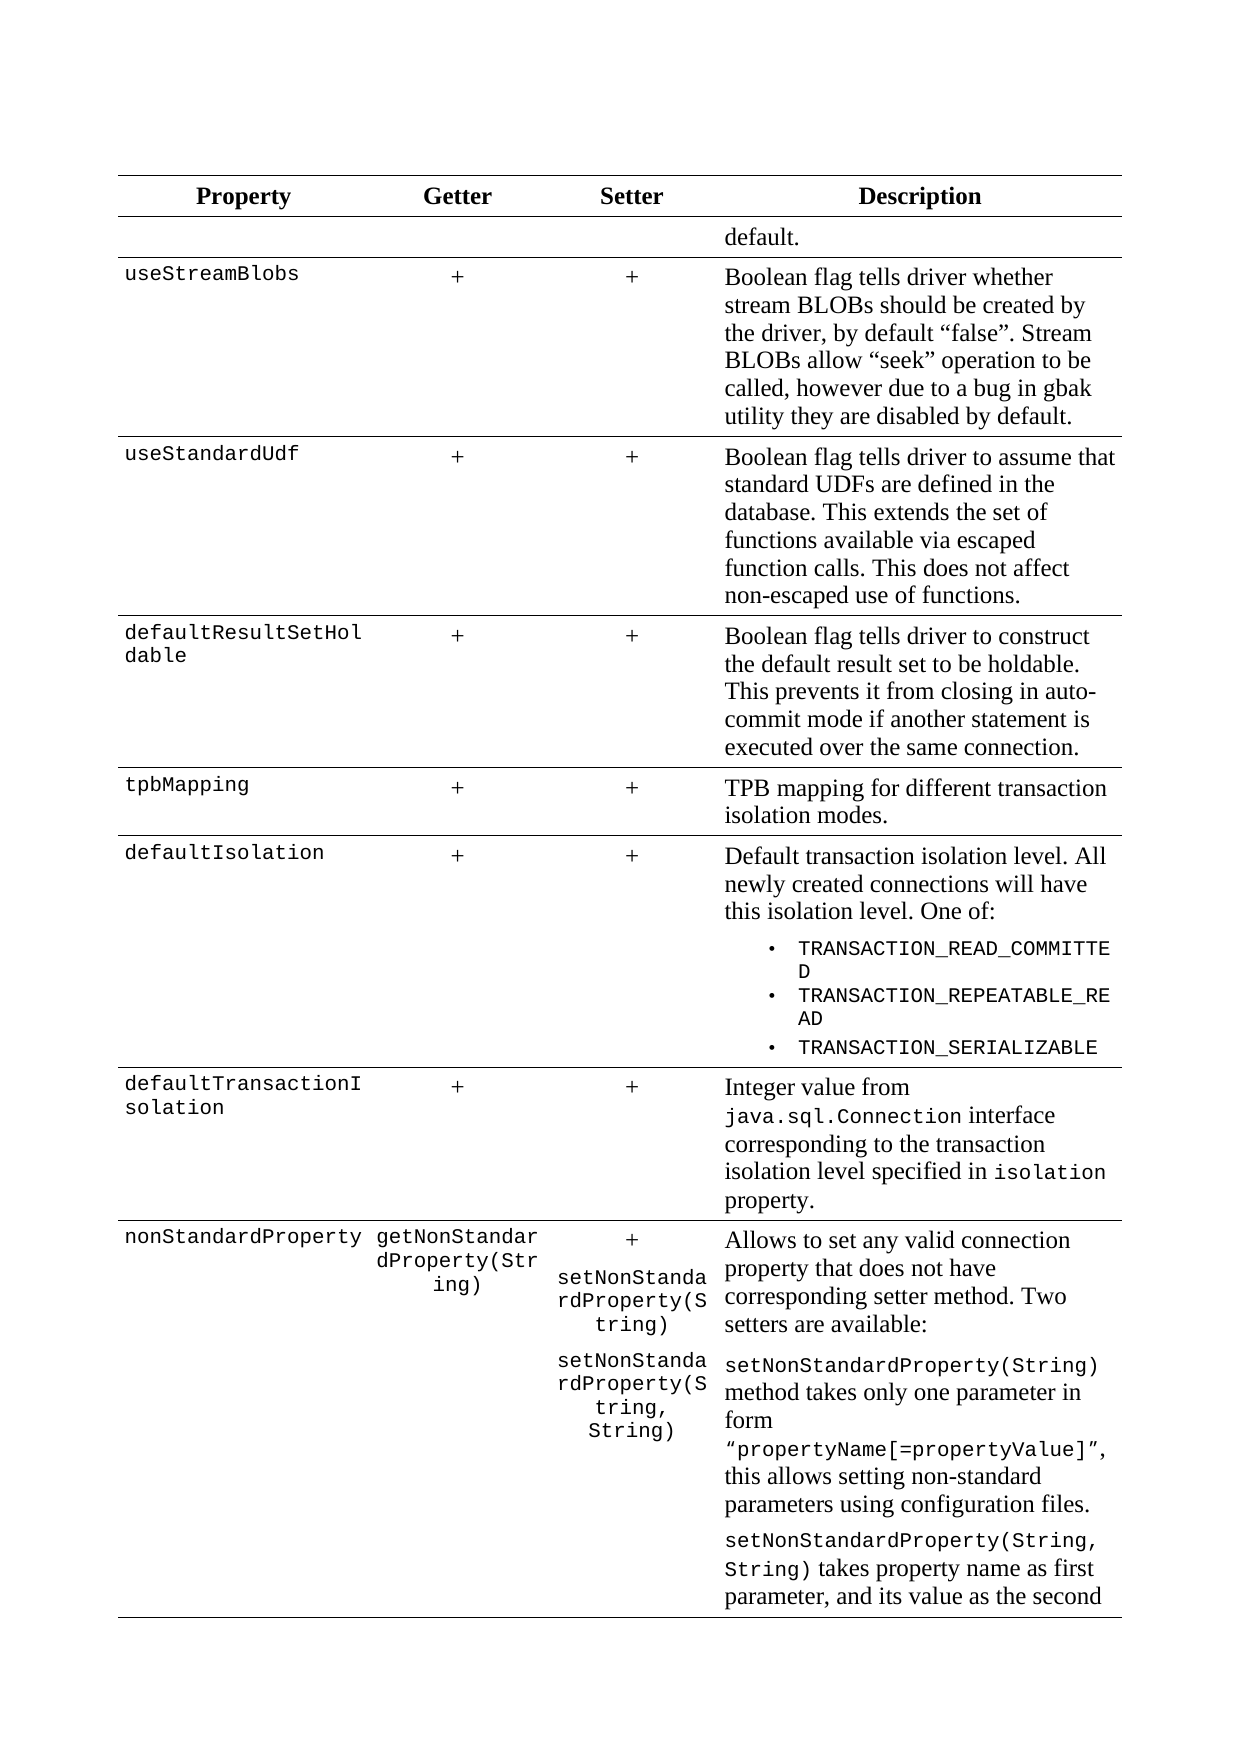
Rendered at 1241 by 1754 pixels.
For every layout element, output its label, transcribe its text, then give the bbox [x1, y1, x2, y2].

table_cell [546, 217, 718, 257]
table_cell + [369, 258, 546, 436]
table_cell tpbMapping [118, 768, 369, 835]
table_cell + [546, 1068, 718, 1220]
table_cell + [369, 616, 546, 767]
table_cell defaultTransactionIsolation [118, 1068, 369, 1220]
table_cell + [546, 768, 718, 835]
table_header Setter [546, 176, 718, 216]
table_cell TPB mapping for different transaction isolation modes. [718, 768, 1122, 835]
table_cell + [369, 1068, 546, 1220]
table_header Description [718, 176, 1122, 216]
table_cell useStandardUdf [118, 437, 369, 615]
table_cell + setNonStandardProperty(String) setNonStandardProperty(String, String) [546, 1221, 718, 1617]
table_cell Boolean flag tells driver to construct the default result set to be holdable. This prevents it from closing in auto-commit mode if another statement is executed over the same connection. [718, 616, 1122, 767]
table_cell getNonStandardProperty(String) [369, 1221, 546, 1617]
table_cell defaultResultSetHoldable [118, 616, 369, 767]
table_cell + [369, 437, 546, 615]
table_cell default. [718, 217, 1122, 257]
table_header Property [118, 176, 369, 216]
table_cell + [546, 437, 718, 615]
table_cell nonStandardProperty [118, 1221, 369, 1617]
table_cell Integer value from java.sql.Connection interface corresponding to the transaction isolation level specified in isolation property. [718, 1068, 1122, 1220]
table_cell useStreamBlobs [118, 258, 369, 436]
table_cell + [546, 616, 718, 767]
table_cell [369, 217, 546, 257]
table_cell + [546, 258, 718, 436]
table_cell [118, 217, 369, 257]
table_header Getter [369, 176, 546, 216]
table_cell Boolean flag tells driver whether stream BLOBs should be created by the driver, by default “false”. Stream BLOBs allow “seek” operation to be called, however due to a bug in gbak utility they are disabled by default. [718, 258, 1122, 436]
table_cell + [369, 836, 546, 1067]
table_cell + [546, 836, 718, 1067]
table_cell defaultIsolation [118, 836, 369, 1067]
table_cell Default transaction isolation level. All newly created connections will have this isolation level. One of: TRANSACTION_READ_COMMITTED TRANSACTION_REPEATABLE_READ TRANSACTION_SERIALIZABLE [718, 836, 1122, 1067]
table_cell Boolean flag tells driver to assume that standard UDFs are defined in the database. This extends the set of functions available via escaped function calls. This does not affect non-escaped use of functions. [718, 437, 1122, 615]
table_cell Allows to set any valid connection property that does not have corresponding setter method. Two setters are available: setNonStandardProperty(String) method takes only one parameter in form “propertyName[=propertyValue]”, this allows setting non-standard parameters using configuration files. setNonStandardProperty(String, String) takes property name as first parameter, and its value as the second [718, 1221, 1122, 1617]
table_cell + [369, 768, 546, 835]
